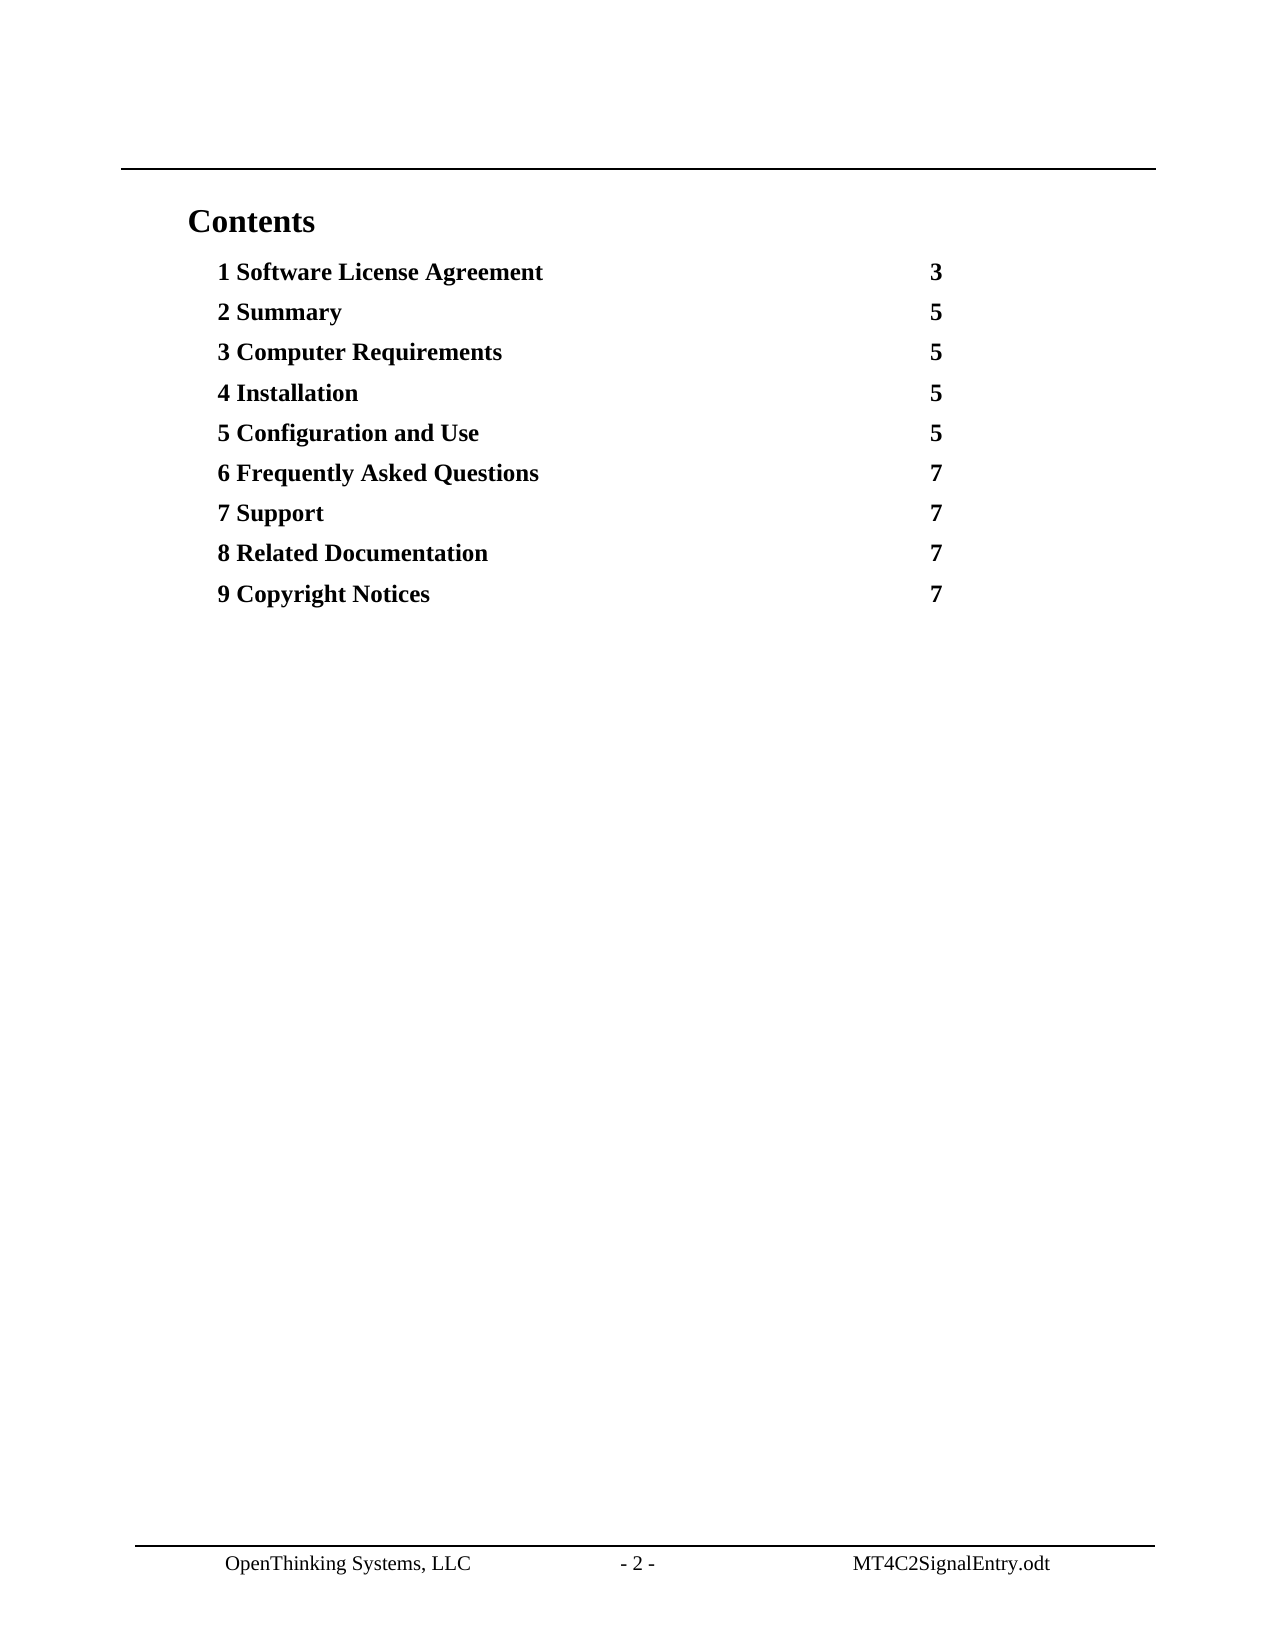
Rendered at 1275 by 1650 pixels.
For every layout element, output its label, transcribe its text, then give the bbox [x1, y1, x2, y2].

text 2 Summary 5 [217, 298, 1087, 326]
text 4 Installation 5 [217, 379, 1087, 406]
text 8 Related Documentation 7 [217, 539, 1087, 567]
text 6 Frequently Asked Questions 7 [217, 459, 1087, 487]
text 5 Configuration and Use 5 [217, 419, 1087, 447]
text 7 Support 7 [217, 499, 1087, 527]
text 1 Software License Agreement 3 [217, 258, 1087, 286]
subtitle Contents [187, 202, 1087, 239]
text 9 Copyright Notices 7 [217, 580, 1087, 607]
text 3 Computer Requirements 5 [217, 338, 1087, 366]
